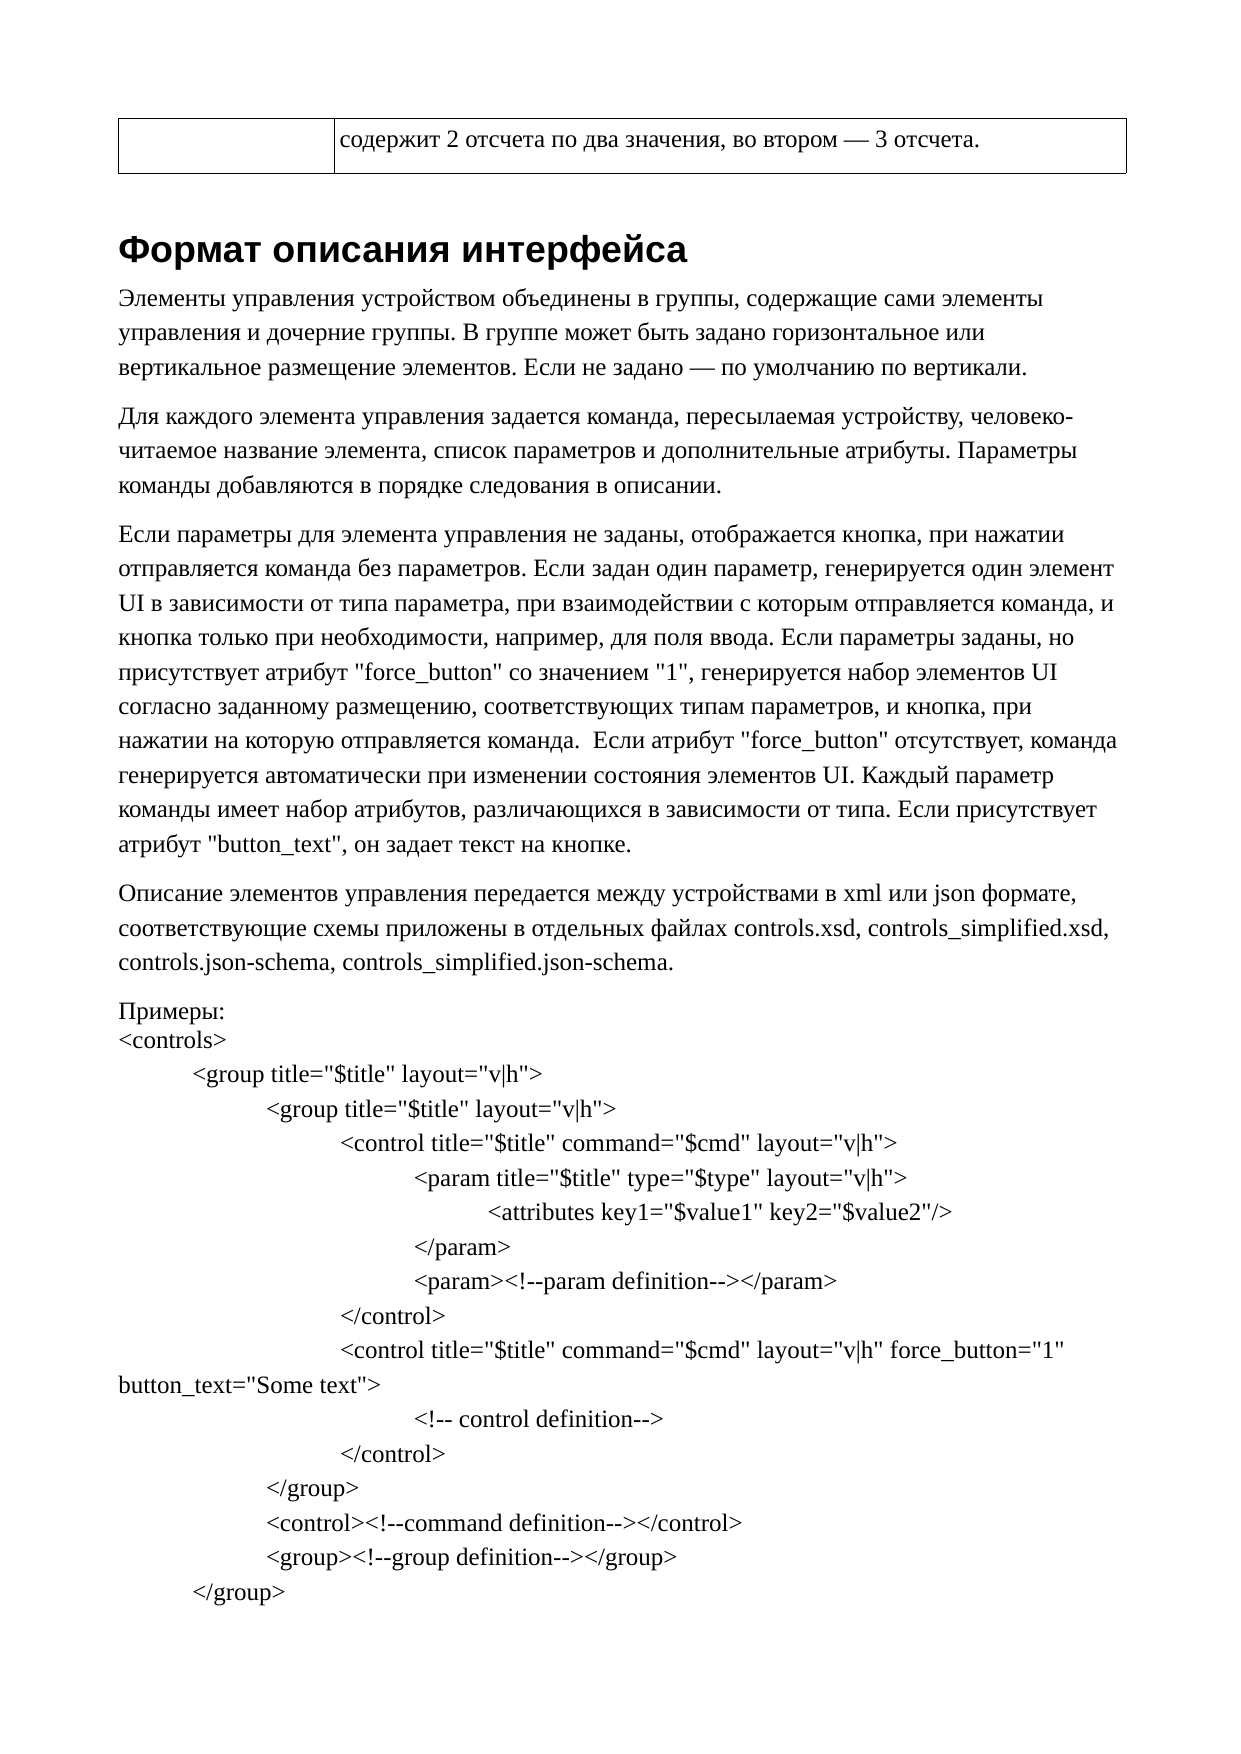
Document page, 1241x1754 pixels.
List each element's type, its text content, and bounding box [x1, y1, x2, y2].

text Для каждого элемента управления задается команда, пересылаемая устройству, человеко-читаемое название элемента, список параметров и дополнительные атрибуты. Параметры команды добавляются в порядке следования в описании. [118, 401, 1122, 498]
subtitle Формат описания интерфейса [118, 227, 1122, 270]
text <controls> <group title="$title" layout="v|h"> <group title="$title" layout="v|h"> <control title="$title" command="$cmd" layout="v|h"> <param title="$title" type="$type" layout="v|h"> <attributes key1="$value1" key2="$value2"/> </param> <param><!--param definition--></param> </control> <control title="$title" command="$cmd" layout="v|h" force_button="1" button_text="Some text"> <!-- control definition--> </control> </group> <control><!--command definition--></control> <group><!--group definition--></group> </group> [118, 1025, 1122, 1605]
table_cell содержит 2 отсчета по два значения, во втором — 3 отсчета. [335, 119, 1126, 173]
text Описание элементов управления передается между устройствами в xml или json формате, соответствующие схемы приложены в отдельных файлах controls.xsd, controls_simplified.xsd, controls.json-schema, controls_simplified.json-schema. [118, 878, 1122, 976]
table_cell [119, 119, 334, 173]
text Если параметры для элемента управления не заданы, отображается кнопка, при нажатии отправляется команда без параметров. Если задан один параметр, генерируется один элемент UI в зависимости от типа параметра, при взаимодействии с которым отправляется команда, и кнопка только при необходимости, например, для поля ввода. Если параметры заданы, но присутствует атрибут "force_button" со значением "1", генерируется набор элементов UI согласно заданному размещению, соответствующих типам параметров, и кнопка, при нажатии на которую отправляется команда. Если атрибут "force_button" отсутствует, команда генерируется автоматически при изменении состояния элементов UI. Каждый параметр команды имеет набор атрибутов, различающихся в зависимости от типа. Если присутствует атрибут "button_text", он задает текст на кнопке. [118, 519, 1122, 858]
text Элементы управления устройством объединены в группы, содержащие сами элементы управления и дочерние группы. В группе может быть задано горизонтальное или вертикальное размещение элементов. Если не задано — по умолчанию по вертикали. [118, 283, 1122, 380]
text Примеры: [118, 996, 1122, 1025]
